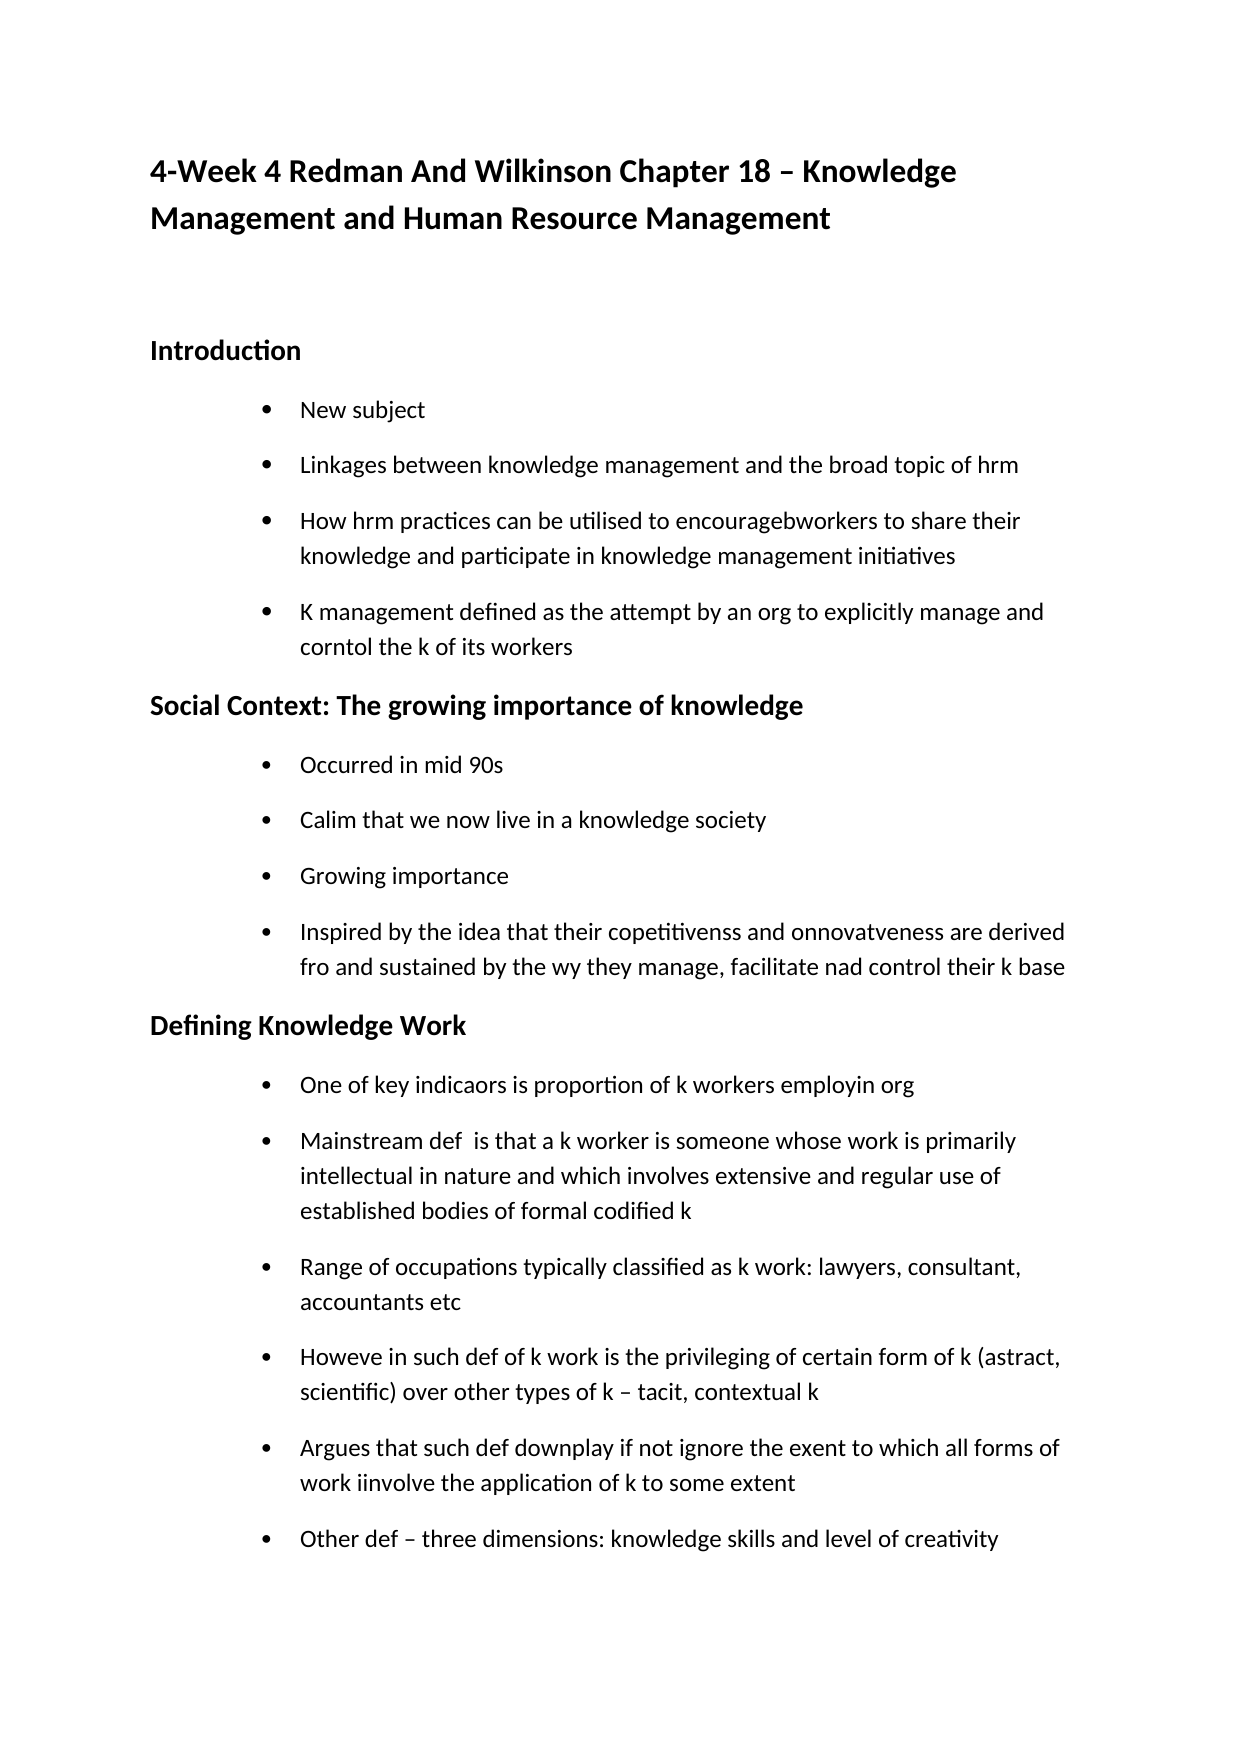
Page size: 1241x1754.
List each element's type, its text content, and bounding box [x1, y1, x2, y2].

list K management defined as the attempt by an org to explicitly manage and corntol the k of its workers [262, 596, 1090, 662]
list Occurred in mid 90s [262, 749, 1090, 779]
text 4-Week 4 Redman And Wilkinson Chapter 18 – Knowledge Management and Human Resource Management [150, 150, 1090, 237]
list Calim that we now live in a knowledge society [262, 805, 1090, 835]
list One of key indicaors is proportion of k workers employin org [262, 1069, 1090, 1099]
list Mainstream def is that a k worker is someone whose work is primarily intellectual in nature and which involves extensive and regular use of established bodies of formal codified k [262, 1125, 1090, 1225]
list Linkages between knowledge management and the broad topic of hrm [262, 449, 1090, 480]
text Introduction [150, 332, 1090, 368]
list Argues that such def downplay if not ignore the exent to which all forms of work iinvolve the application of k to some extent [262, 1432, 1090, 1498]
list Range of occupations typically classified as k work: lawyers, consultant, accountants etc [262, 1251, 1090, 1316]
text Social Context: The growing importance of knowledge [150, 687, 1090, 723]
list Inspired by the idea that their copetitivenss and onnovatveness are derived fro and sustained by the wy they manage, facilitate nad control their k base [262, 916, 1090, 982]
list Other def – three dimensions: knowledge skills and level of creativity [262, 1523, 1090, 1554]
list New subject [262, 394, 1090, 424]
list Growing importance [262, 861, 1090, 891]
list How hrm practices can be utilised to encouragebworkers to share their knowledge and participate in knowledge management initiatives [262, 505, 1090, 571]
text Defining Knowledge Work [150, 1007, 1090, 1043]
list Howeve in such def of k work is the privileging of certain form of k (astract, scientific) over other types of k – tacit, contextual k [262, 1341, 1090, 1407]
